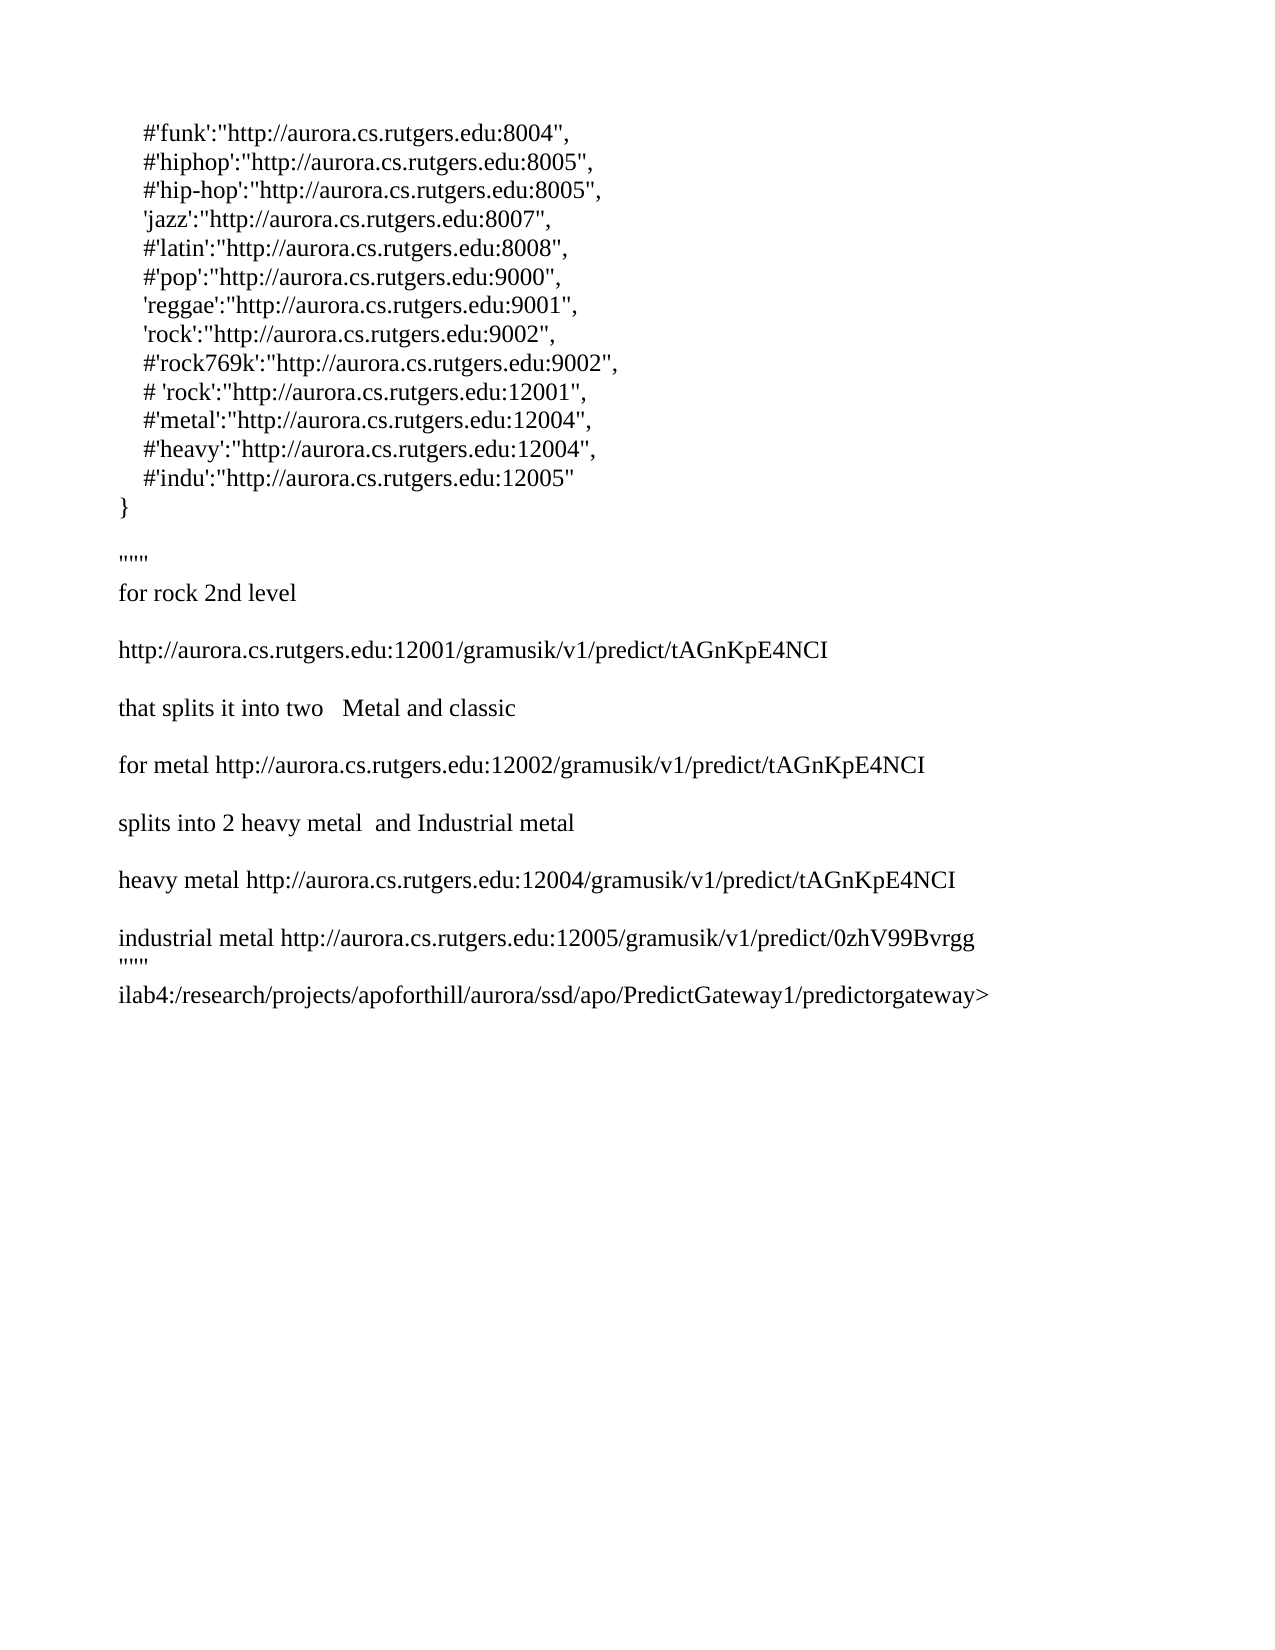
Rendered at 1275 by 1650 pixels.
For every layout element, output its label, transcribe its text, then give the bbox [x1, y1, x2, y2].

text #'heavy':"http://aurora.cs.rutgers.edu:12004", [118, 434, 1157, 463]
text ilab4:/research/projects/apoforthill/aurora/ssd/apo/PredictGateway1/predictorgateway> [118, 981, 1157, 1009]
text 'rock':"http://aurora.cs.rutgers.edu:9002", [118, 319, 1157, 348]
text #'rock769k':"http://aurora.cs.rutgers.edu:9002", [118, 348, 1157, 377]
text #'hiphop':"http://aurora.cs.rutgers.edu:8005", [118, 147, 1157, 176]
text #'metal':"http://aurora.cs.rutgers.edu:12004", [118, 406, 1157, 434]
text industrial metal http://aurora.cs.rutgers.edu:12005/gramusik/v1/predict/0zhV99Bvrgg [118, 923, 1157, 952]
text #'pop':"http://aurora.cs.rutgers.edu:9000", [118, 262, 1157, 291]
text http://aurora.cs.rutgers.edu:12001/gramusik/v1/predict/tAGnKpE4NCI [118, 636, 1157, 664]
text heavy metal http://aurora.cs.rutgers.edu:12004/gramusik/v1/predict/tAGnKpE4NCI [118, 866, 1157, 894]
text """ [118, 549, 1157, 578]
text # 'rock':"http://aurora.cs.rutgers.edu:12001", [118, 377, 1157, 406]
text #'hip-hop':"http://aurora.cs.rutgers.edu:8005", [118, 176, 1157, 204]
text 'reggae':"http://aurora.cs.rutgers.edu:9001", [118, 291, 1157, 319]
text 'jazz':"http://aurora.cs.rutgers.edu:8007", [118, 204, 1157, 233]
text #'funk':"http://aurora.cs.rutgers.edu:8004", [118, 118, 1157, 147]
text #'latin':"http://aurora.cs.rutgers.edu:8008", [118, 233, 1157, 262]
text that splits it into two Metal and classic [118, 693, 1157, 722]
text for metal http://aurora.cs.rutgers.edu:12002/gramusik/v1/predict/tAGnKpE4NCI [118, 751, 1157, 779]
text for rock 2nd level [118, 578, 1157, 607]
text #'indu':"http://aurora.cs.rutgers.edu:12005" [118, 463, 1157, 492]
text """ [118, 952, 1157, 981]
text splits into 2 heavy metal and Industrial metal [118, 808, 1157, 837]
text } [118, 492, 1157, 521]
